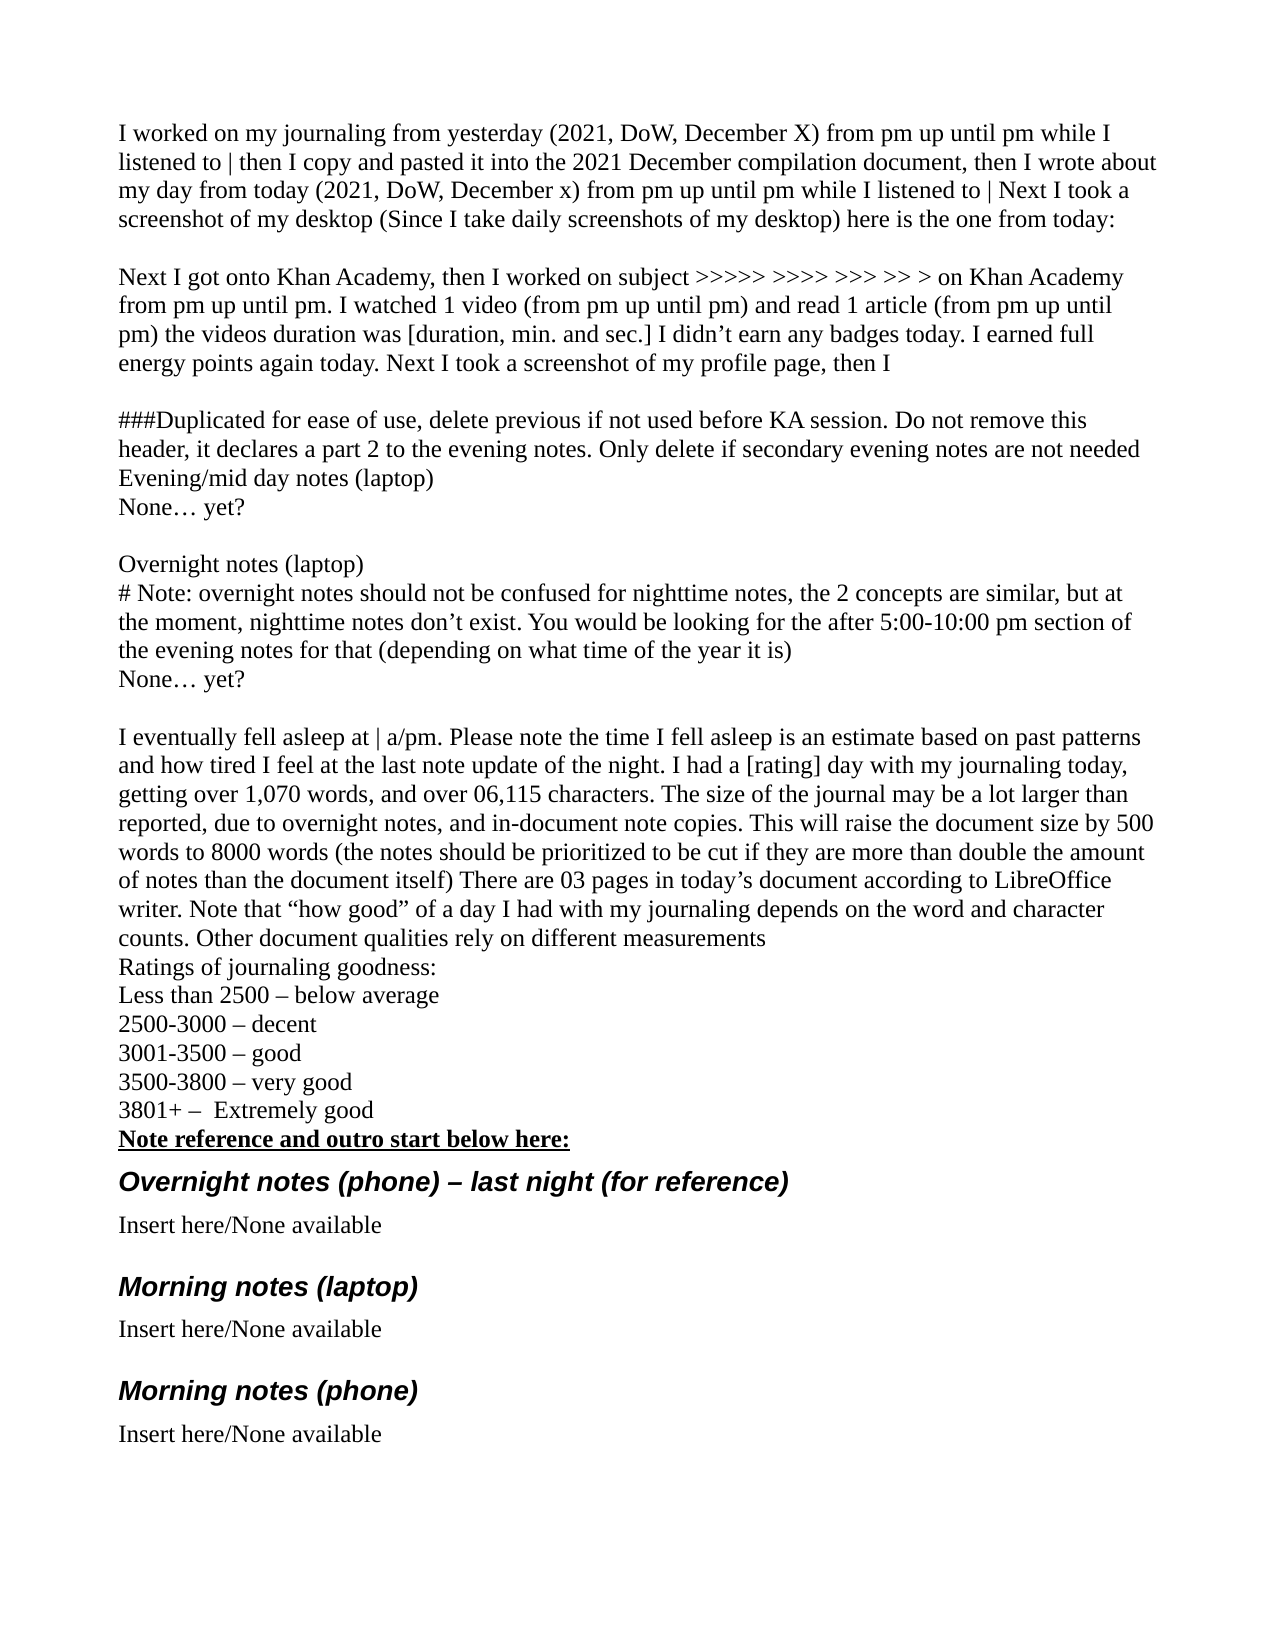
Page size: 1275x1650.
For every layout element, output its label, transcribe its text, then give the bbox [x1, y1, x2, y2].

text I eventually fell asleep at | a/pm. Please note the time I fell asleep is an estimate based on past patterns and how tired I feel at the last note update of the night. I had a [rating] day with my journaling today, getting over 1,070 words, and over 06,115 characters. The size of the journal may be a lot larger than reported, due to overnight notes, and in-document note copies. This will raise the document size by 500 words to 8000 words (the notes should be prioritized to be cut if they are more than double the amount of notes than the document itself) There are 03 pages in today’s document according to LibreOffice writer. Note that “how good” of a day I had with my journaling depends on the word and character counts. Other document qualities rely on different measurements [118, 722, 1157, 952]
text # Note: overnight notes should not be confused for nighttime notes, the 2 concepts are similar, but at the moment, nighttime notes don’t exist. You would be looking for the after 5:00-10:00 pm section of the evening notes for that (depending on what time of the year it is) [118, 578, 1157, 664]
subtitle Morning notes (laptop) [118, 1270, 1157, 1302]
text ###Duplicated for ease of use, delete previous if not used before KA session. Do not remove this header, it declares a part 2 to the evening notes. Only delete if secondary evening notes are not needed [118, 406, 1157, 463]
subtitle Overnight notes (phone) – last night (for reference) [118, 1166, 1157, 1197]
text None… yet? [118, 492, 1157, 521]
text I worked on my journaling from yesterday (2021, DoW, December X) from pm up until pm while I listened to | then I copy and pasted it into the 2021 December compilation document, then I wrote about my day from today (2021, DoW, December x) from pm up until pm while I listened to | Next I took a screenshot of my desktop (Since I take daily screenshots of my desktop) here is the one from today: [118, 118, 1157, 233]
text 3001-3500 – good [118, 1038, 1157, 1067]
text Evening/mid day notes (laptop) [118, 463, 1157, 492]
text None… yet? [118, 664, 1157, 693]
text Overnight notes (laptop) [118, 549, 1157, 578]
text 3500-3800 – very good [118, 1067, 1157, 1096]
text 3801+ – Extremely good [118, 1096, 1157, 1124]
subtitle Morning notes (phone) [118, 1374, 1157, 1406]
text Note reference and outro start below here: [118, 1124, 1157, 1153]
text Insert here/None available [118, 1314, 1157, 1343]
text Insert here/None available [118, 1210, 1157, 1239]
text 2500-3000 – decent [118, 1009, 1157, 1038]
text Next I got onto Khan Academy, then I worked on subject >>>>> >>>> >>> >> > on Khan Academy from pm up until pm. I watched 1 video (from pm up until pm) and read 1 article (from pm up until pm) the videos duration was [duration, min. and sec.] I didn’t earn any badges today. I earned full energy points again today. Next I took a screenshot of my profile page, then I [118, 262, 1157, 377]
text Less than 2500 – below average [118, 981, 1157, 1009]
text Insert here/None available [118, 1419, 1157, 1448]
text Ratings of journaling goodness: [118, 952, 1157, 981]
